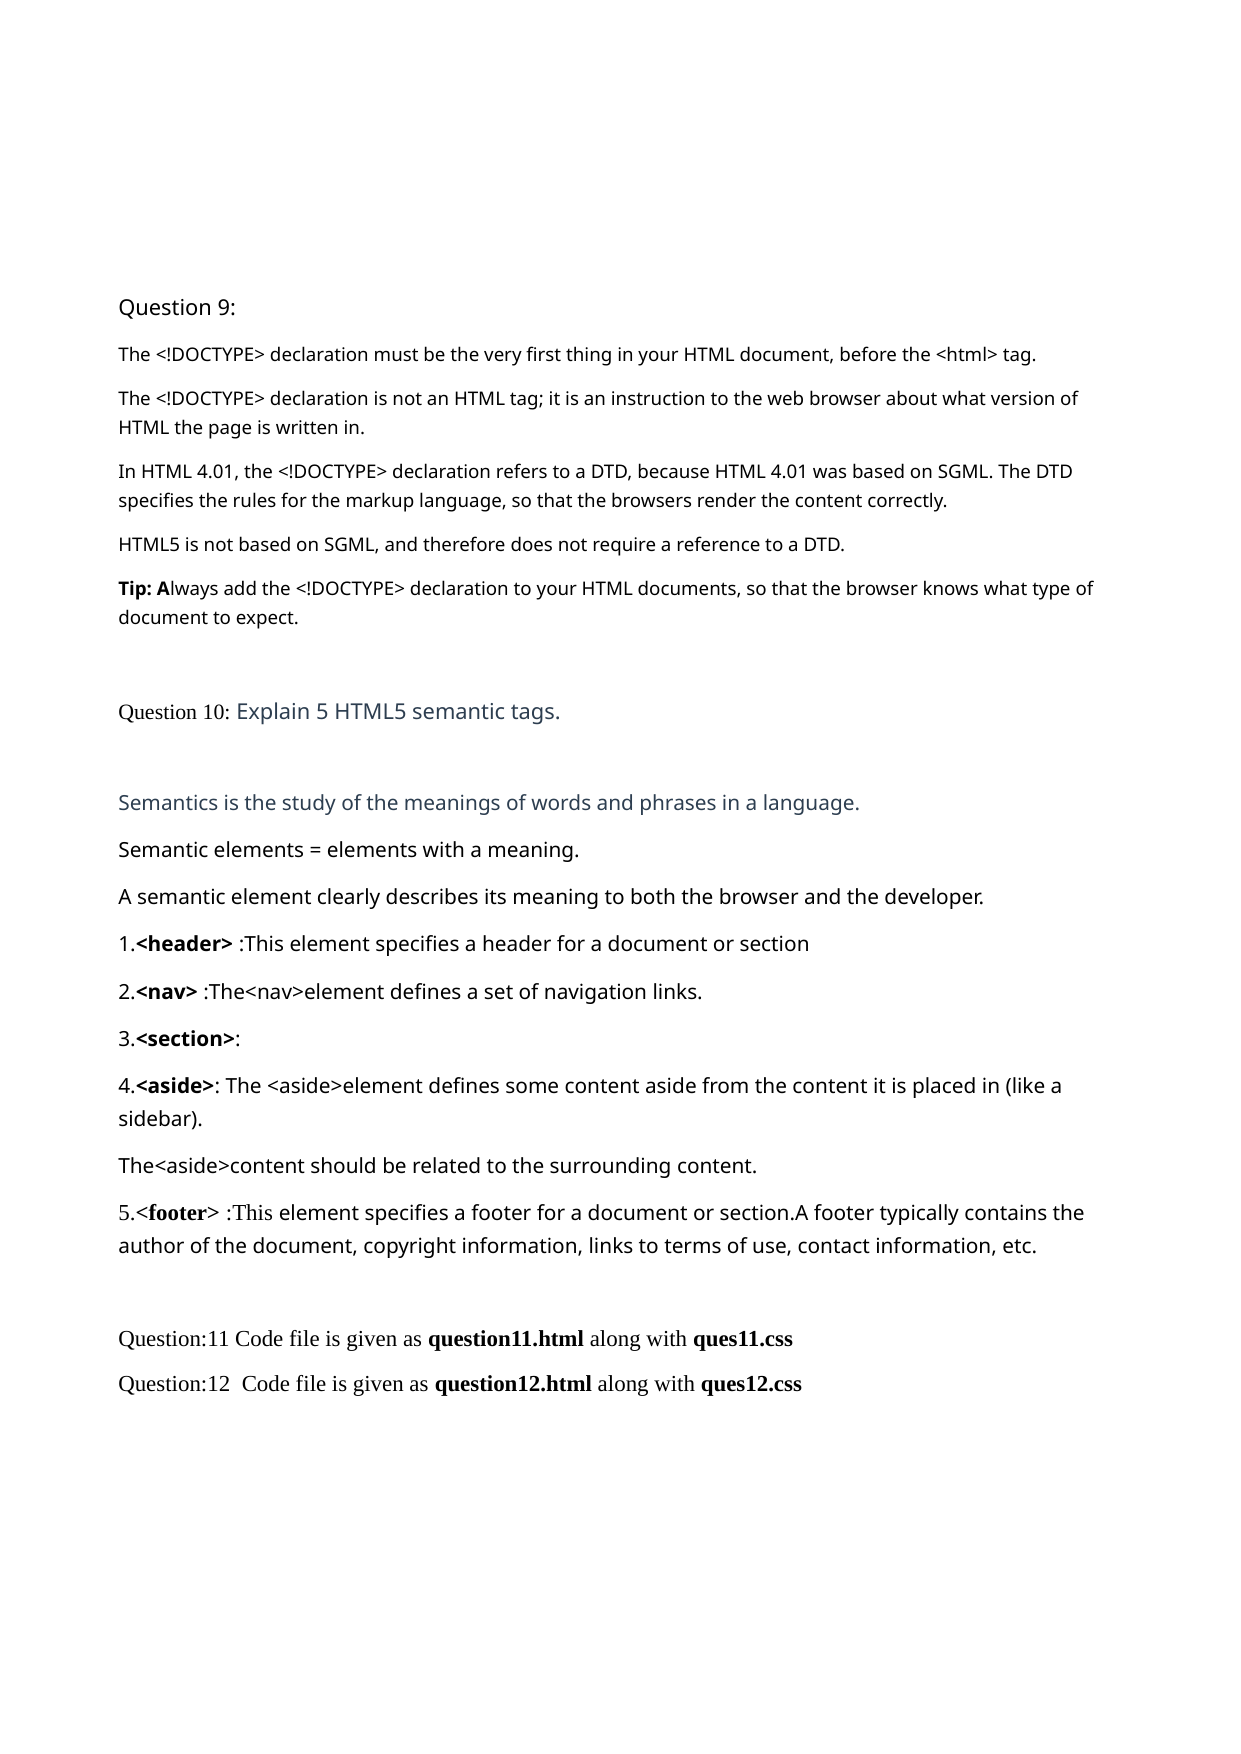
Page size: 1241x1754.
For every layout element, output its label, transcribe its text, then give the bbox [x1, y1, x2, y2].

text Tip: Always add the <!DOCTYPE> declaration to your HTML documents, so that the browser knows what type of document to expect. [118, 575, 1122, 630]
text 4.<aside>: The <aside>element defines some content aside from the content it is placed in (like a sidebar). [118, 1071, 1122, 1132]
text Question 10: Explain 5 HTML5 semantic tags. [118, 696, 1122, 726]
text 5.<footer> :This element specifies a footer for a document or section.A footer typically contains the author of the document, copyright information, links to terms of use, contact information, etc. [118, 1198, 1122, 1259]
text 2.<nav> :The<nav>element defines a set of navigation links. [118, 977, 1122, 1005]
text The <!DOCTYPE> declaration is not an HTML tag; it is an instruction to the web browser about what version of HTML the page is written in. [118, 385, 1122, 440]
text The<aside>content should be related to the surrounding content. [118, 1151, 1122, 1179]
text Question 9: [118, 292, 1122, 322]
text 1.<header> :This element specifies a header for a document or section [118, 929, 1122, 958]
text Semantic elements = elements with a meaning. [118, 835, 1122, 864]
text Semantics is the study of the meanings of words and phrases in a language. [118, 788, 1122, 816]
text The <!DOCTYPE> declaration must be the very first thing in your HTML document, before the <html> tag. [118, 341, 1122, 367]
text Question:12 Code file is given as question12.html along with ques12.css [118, 1370, 1122, 1430]
text HTML5 is not based on SGML, and therefore does not require a reference to a DTD. [118, 531, 1122, 557]
text 3.<section>: [118, 1024, 1122, 1052]
text Question:11 Code file is given as question11.html along with ques11.css [118, 1326, 1122, 1352]
text In HTML 4.01, the <!DOCTYPE> declaration refers to a DTD, because HTML 4.01 was based on SGML. The DTD specifies the rules for the markup language, so that the browsers render the content correctly. [118, 458, 1122, 513]
text A semantic element clearly describes its meaning to both the browser and the developer. [118, 882, 1122, 911]
